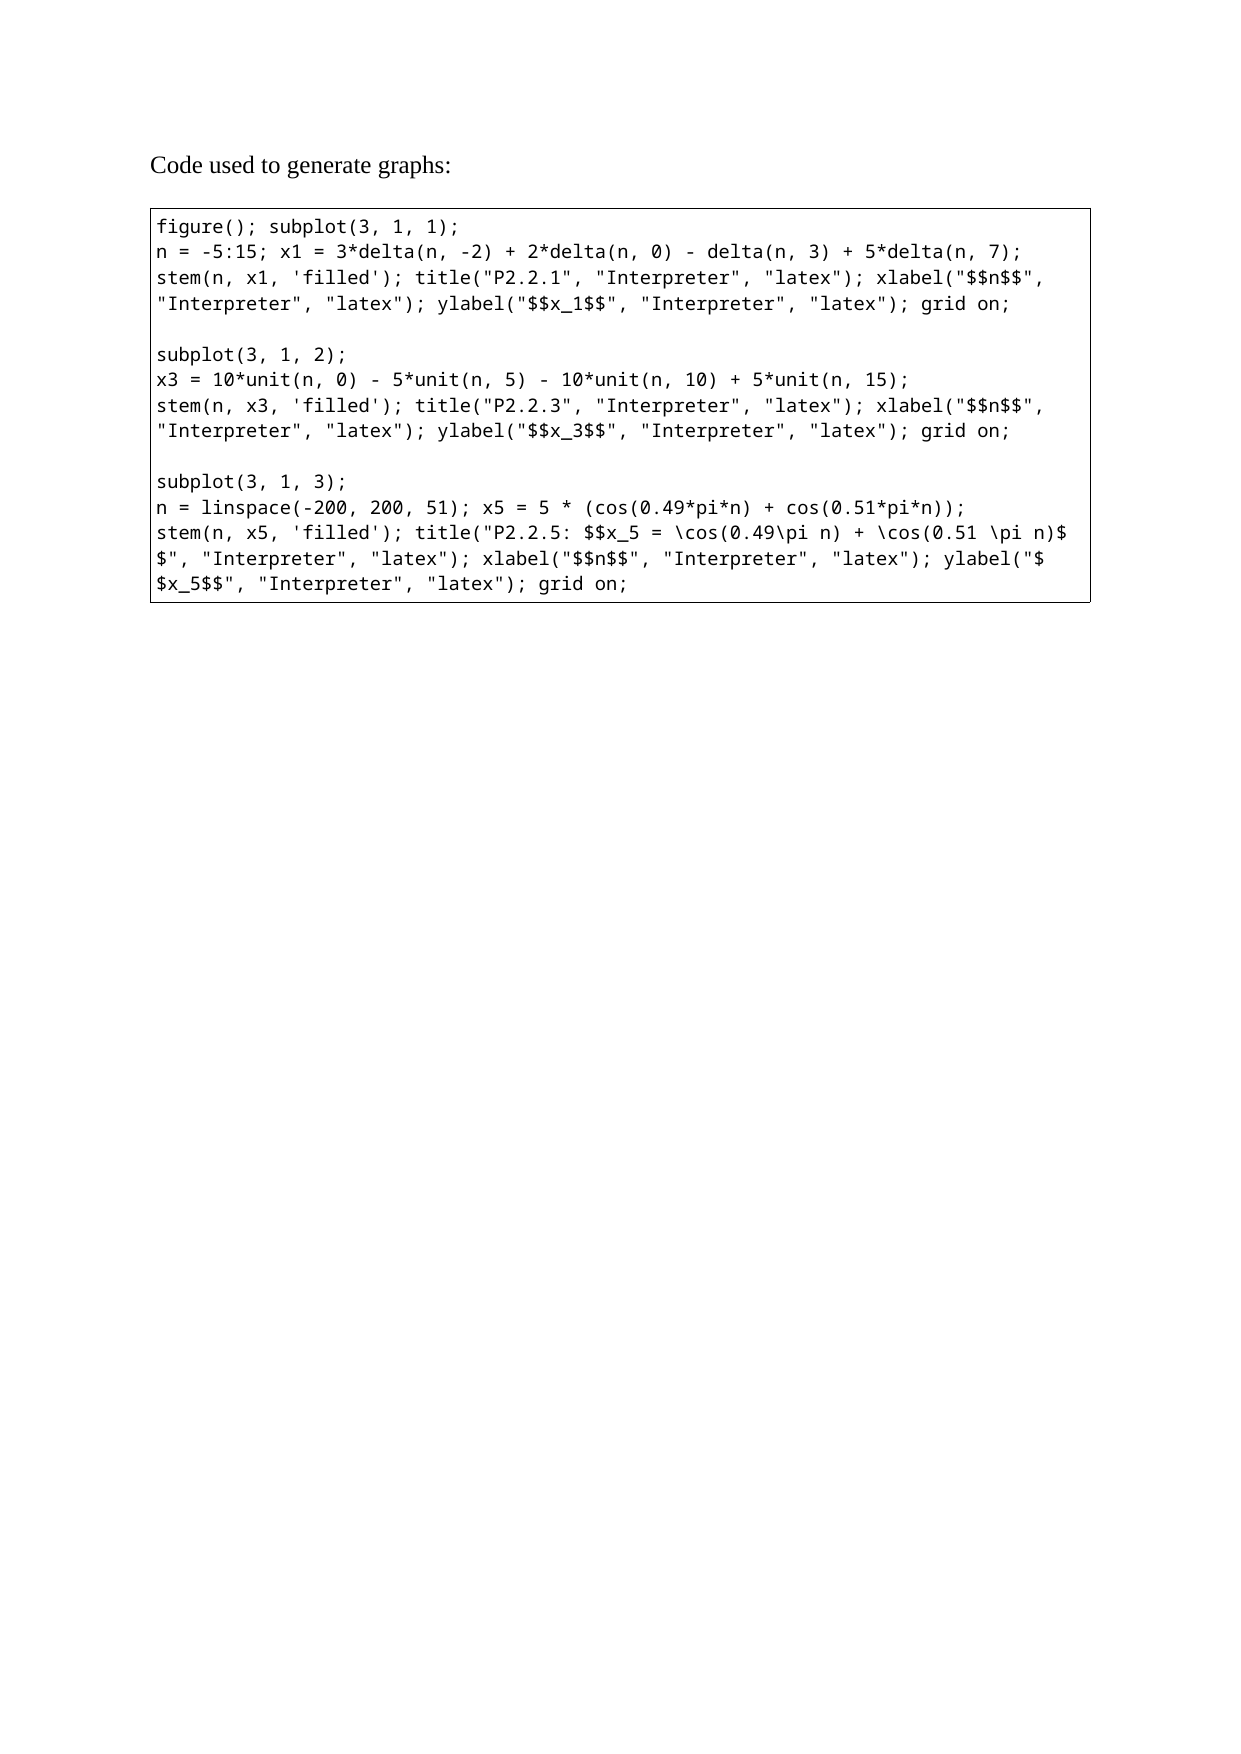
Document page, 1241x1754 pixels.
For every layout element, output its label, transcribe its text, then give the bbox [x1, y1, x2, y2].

table_header figure(); subplot(3, 1, 1); n = -5:15; x1 = 3*delta(n, -2) + 2*delta(n, 0) - delta(n, 3) + 5*delta(n, 7); stem(n, x1, 'filled'); title("P2.2.1", "Interpreter", "latex"); xlabel("$$n$$", "Interpreter", "latex"); ylabel("$$x_1$$", "Interpreter", "latex"); grid on; subplot(3, 1, 2); x3 = 10*unit(n, 0) - 5*unit(n, 5) - 10*unit(n, 10) + 5*unit(n, 15); stem(n, x3, 'filled'); title("P2.2.3", "Interpreter", "latex"); xlabel("$$n$$", "Interpreter", "latex"); ylabel("$$x_3$$", "Interpreter", "latex"); grid on; subplot(3, 1, 3); n = linspace(-200, 200, 51); x5 = 5 * (cos(0.49*pi*n) + cos(0.51*pi*n)); stem(n, x5, 'filled'); title("P2.2.5: $$x_5 = \cos(0.49\pi n) + \cos(0.51 \pi n)$$", "Interpreter", "latex"); xlabel("$$n$$", "Interpreter", "latex"); ylabel("$$x_5$$", "Interpreter", "latex"); grid on; [151, 209, 1090, 602]
text Code used to generate graphs: [150, 150, 1090, 179]
